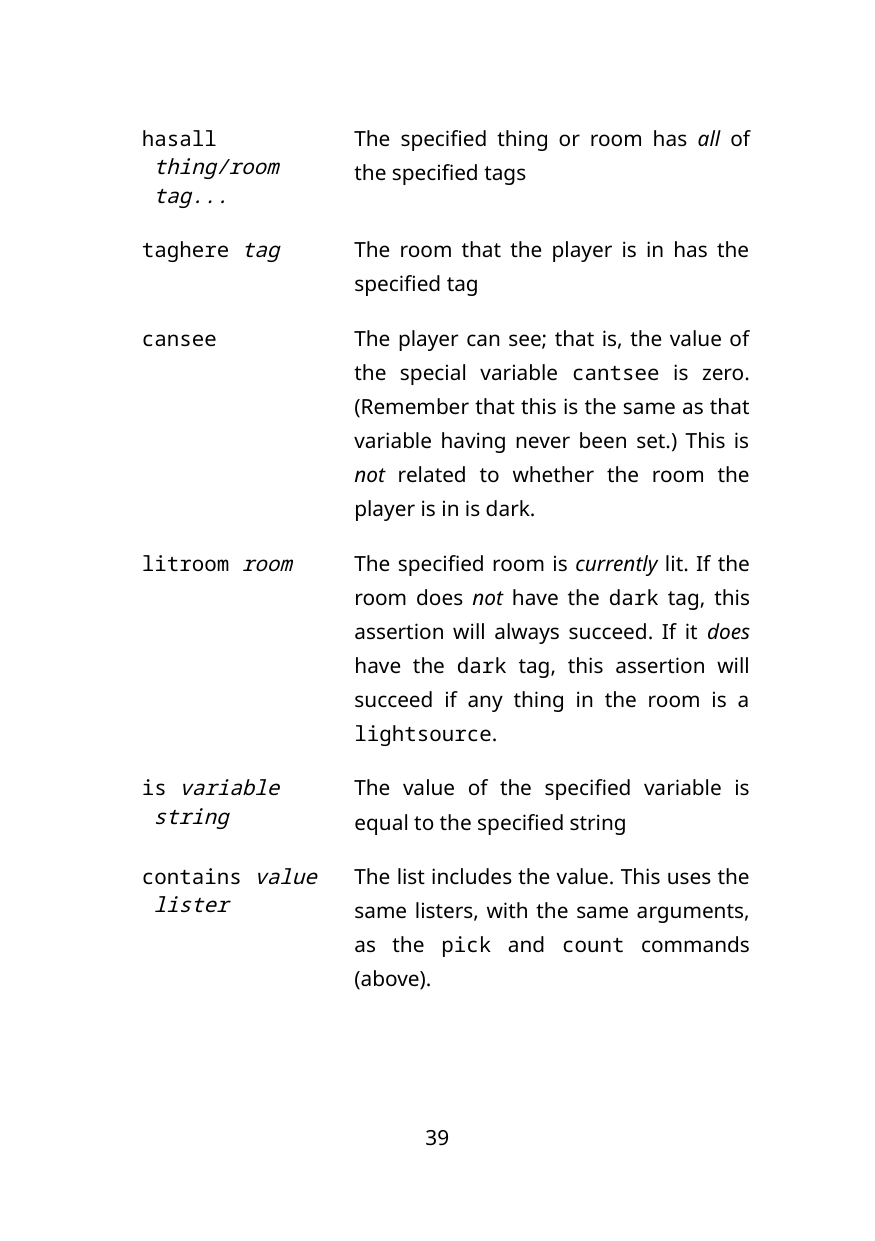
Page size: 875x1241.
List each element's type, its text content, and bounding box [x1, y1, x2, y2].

table_cell The specified thing or room has all of the specified tags [348, 118, 756, 230]
table_cell cansee [118, 318, 348, 543]
table_cell contains value lister [118, 856, 348, 1013]
table_cell The list includes the value. This uses the same listers, with the same arguments, as the pick and count commands (above). [348, 856, 756, 1013]
table_cell The value of the specified variable is equal to the specified string [348, 768, 756, 856]
table_cell is variable string [118, 768, 348, 856]
table_cell taghere tag [118, 230, 348, 318]
table_cell The room that the player is in has the specified tag [348, 230, 756, 318]
table_cell hasall thing/room tag... [118, 118, 348, 230]
table_cell The specified room is currently lit. If the room does not have the dark tag, this assertion will always succeed. If it does have the dark tag, this assertion will succeed if any thing in the room is a lightsource. [348, 543, 756, 768]
table_cell litroom room [118, 543, 348, 768]
table_cell The player can see; that is, the value of the special variable cantsee is zero. (Remember that this is the same as that variable having never been set.) This is not related to whether the room the player is in is dark. [348, 318, 756, 543]
